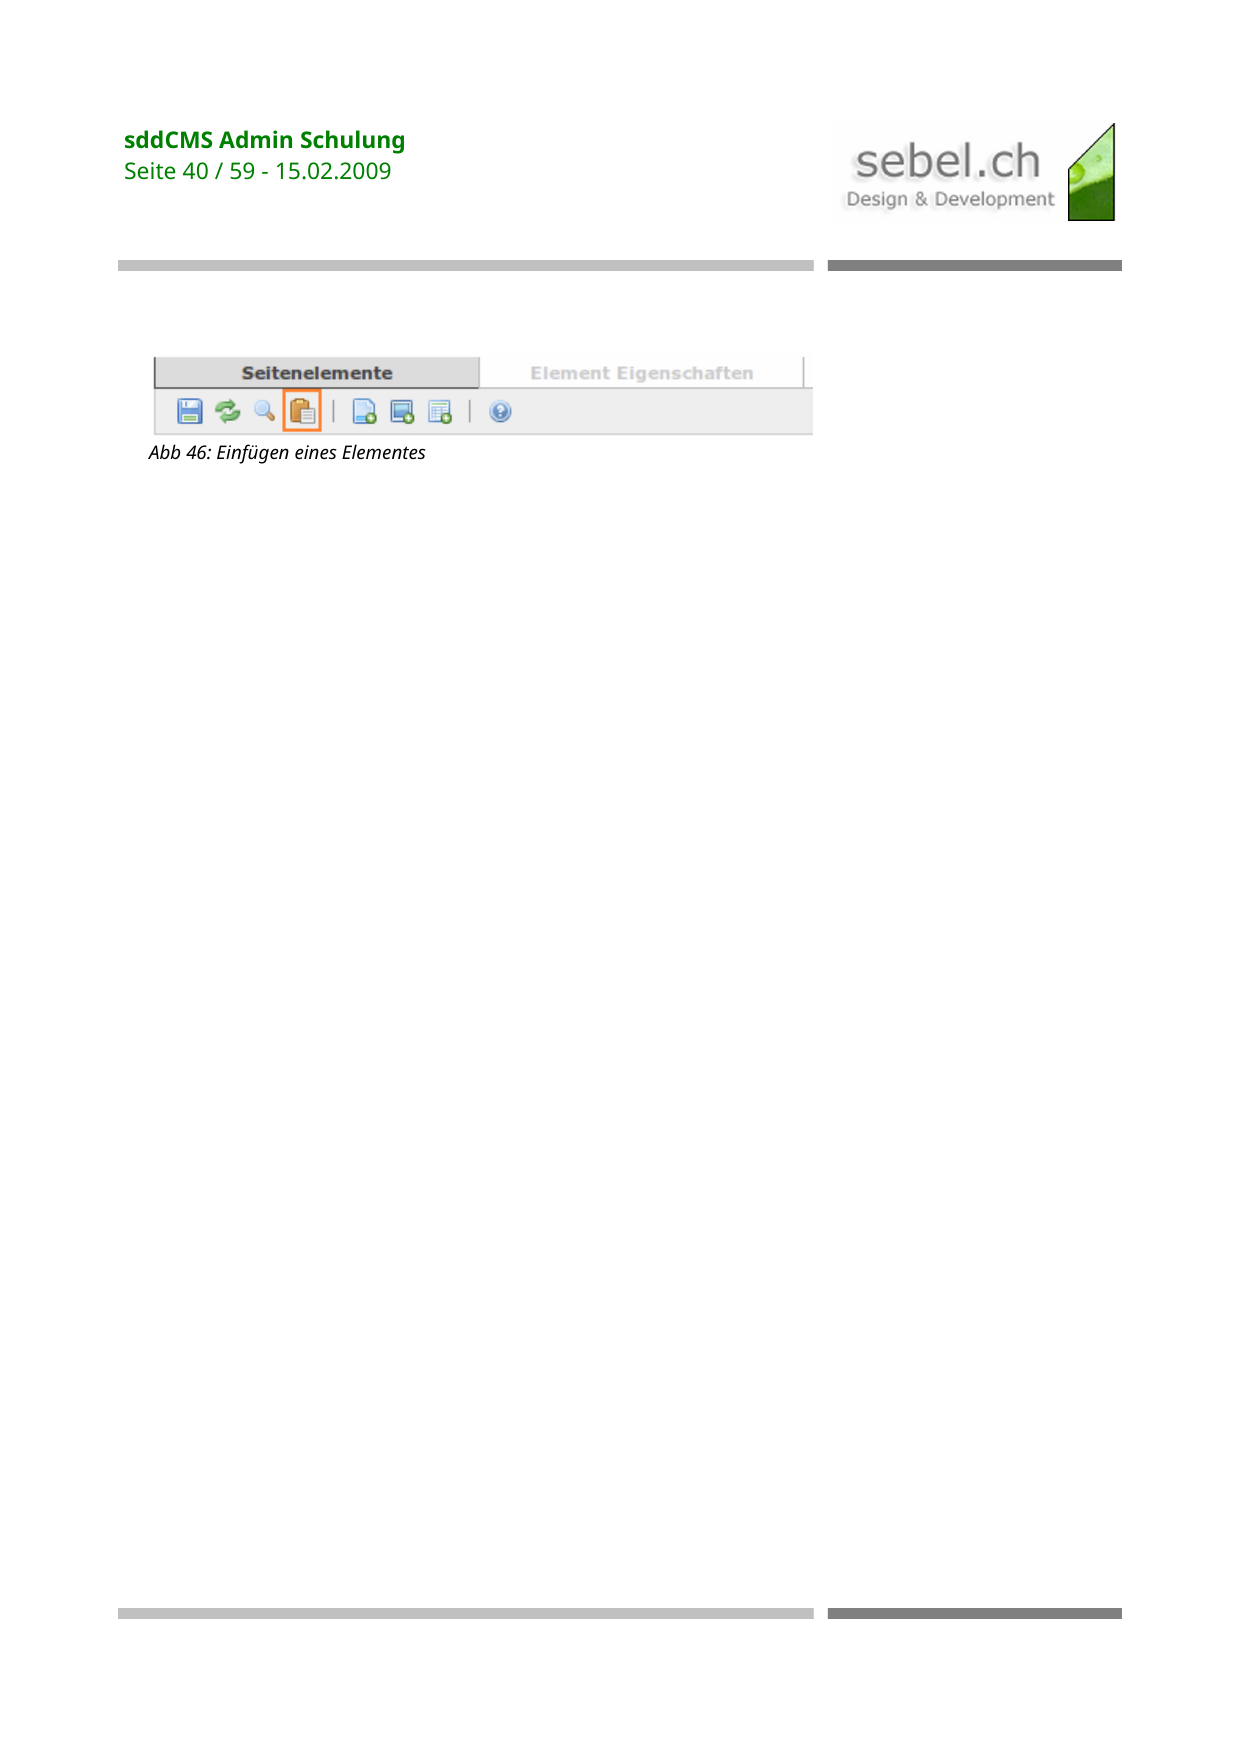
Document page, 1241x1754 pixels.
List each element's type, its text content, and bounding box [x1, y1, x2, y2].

text [149, 339, 813, 352]
text Abb 46: Einfügen eines Elementes [149, 440, 813, 465]
picture [118, 260, 1122, 271]
picture [148, 352, 813, 440]
picture [118, 1608, 1122, 1619]
